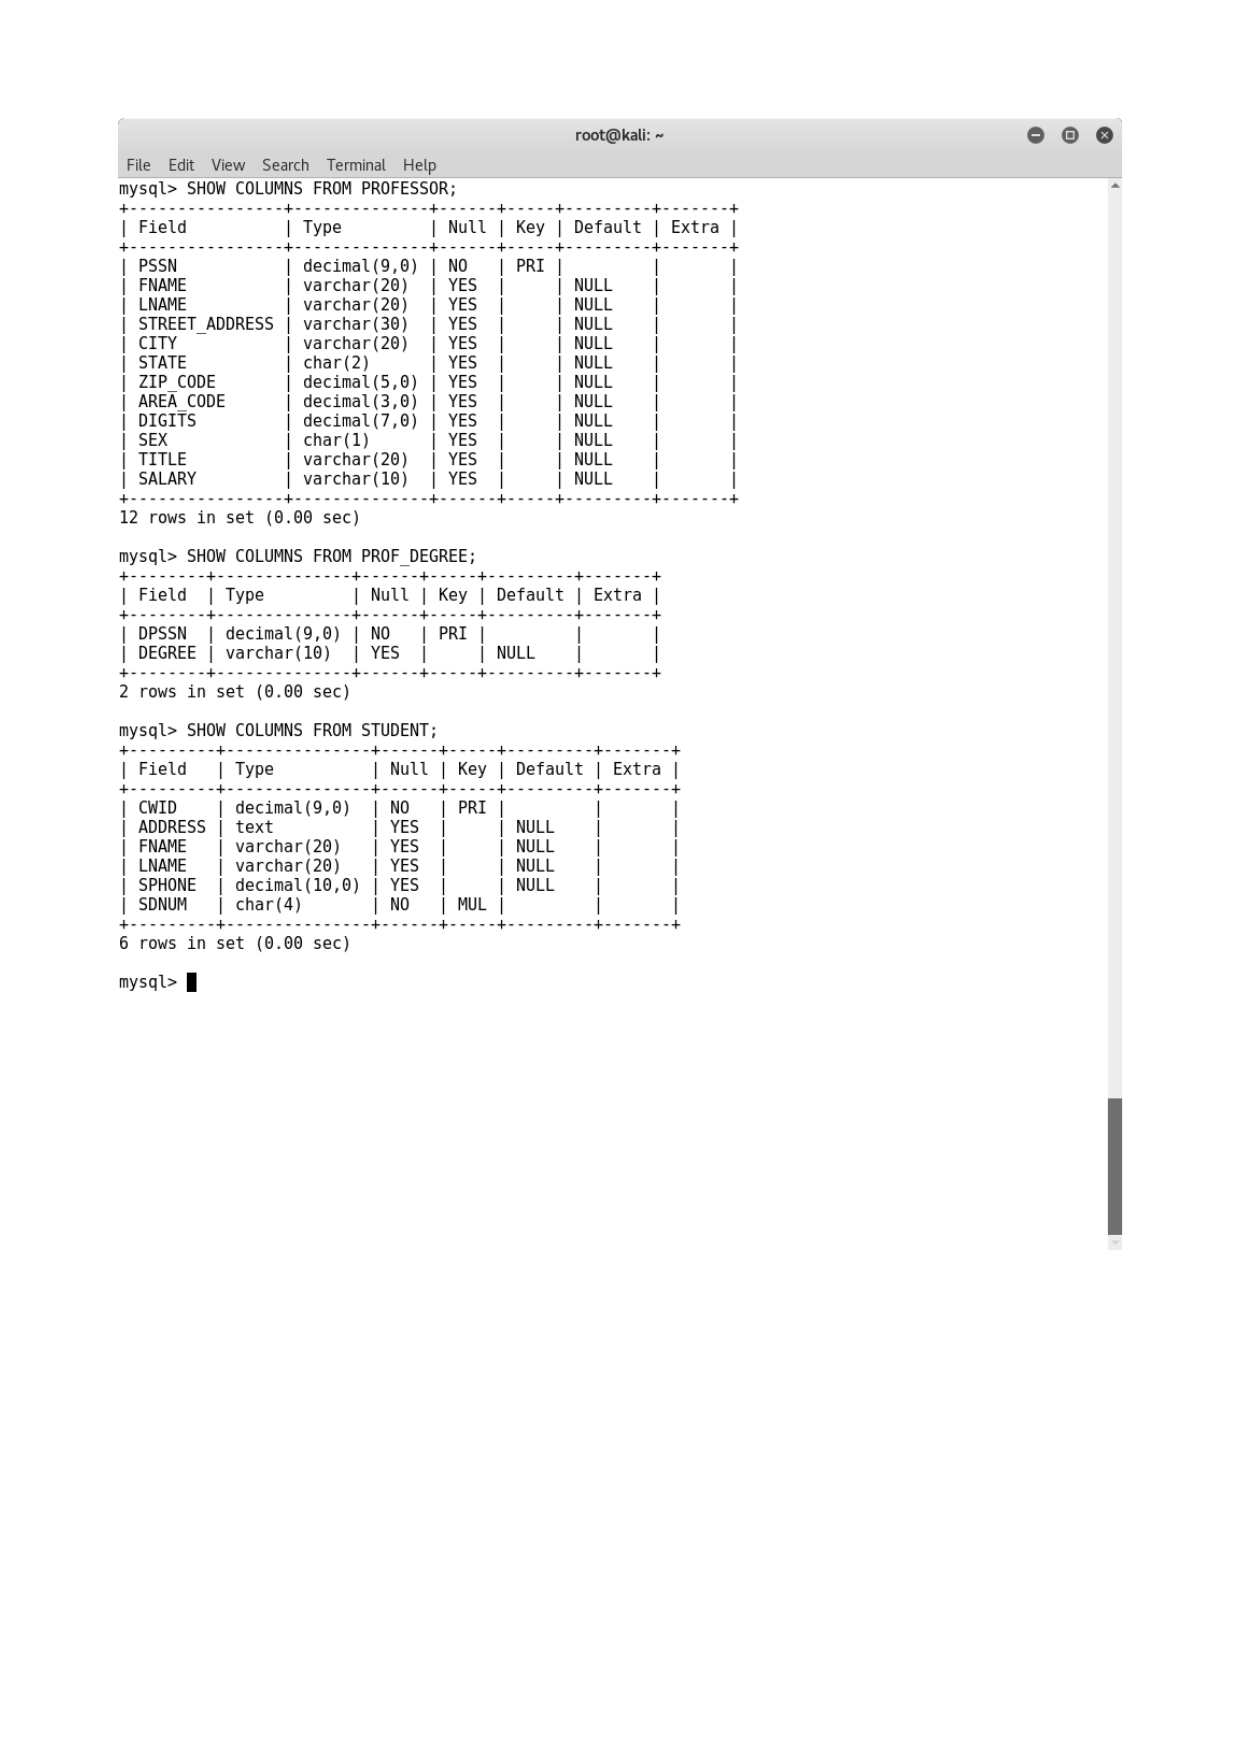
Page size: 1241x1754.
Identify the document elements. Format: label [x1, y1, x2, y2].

picture [118, 118, 1123, 1250]
